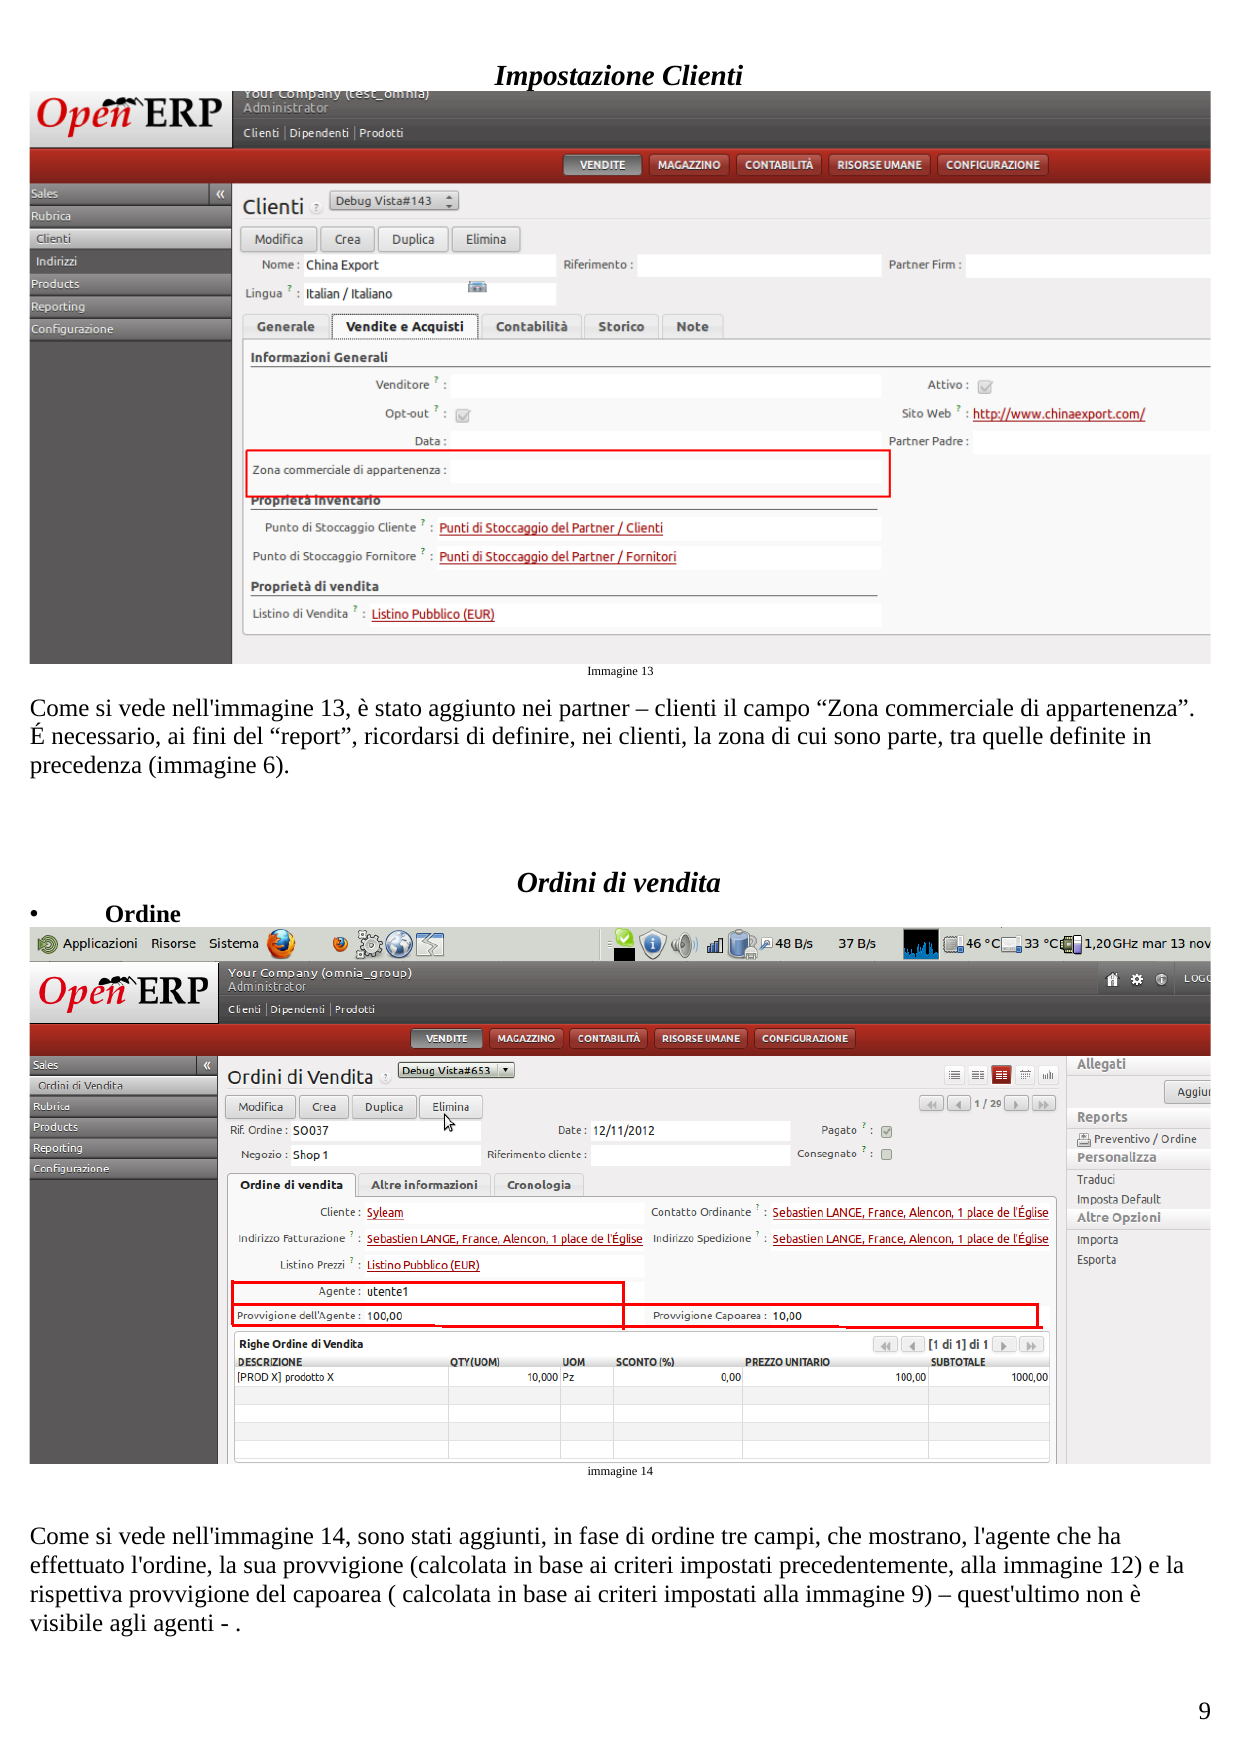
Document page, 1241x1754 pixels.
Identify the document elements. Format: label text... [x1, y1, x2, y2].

text Come si vede nell'immagine 13, è stato aggiunto nei partner – clienti il campo “Zona commerciale di appartenenza”. [29, 693, 1211, 721]
list immagine 14 [29, 1464, 1211, 1493]
text Ordini di vendita [29, 865, 1211, 899]
picture [29, 927, 1211, 1464]
text É necessario, ai fini del “report”, ricordarsi di definire, nei clienti, la zona di cui sono parte, tra quelle definite in precedenza (immagine 6). [29, 721, 1211, 779]
text Immagine 13 [29, 664, 1211, 693]
text Come si vede nell'immagine 14, sono stati aggiunti, in fase di ordine tre campi, che mostrano, l'agente che ha effettuato l'ordine, la sua provvigione (calcolata in base ai criteri impostati precedentemente, alla immagine 12) e la rispettiva provvigione del capoarea ( calcolata in base ai criteri impostati alla immagine 9) – quest'ultimo non è visibile agli agenti - . [29, 1521, 1211, 1636]
list Ordine [29, 899, 1211, 927]
text Impostazione Clienti [29, 58, 1211, 91]
picture [29, 91, 1211, 664]
